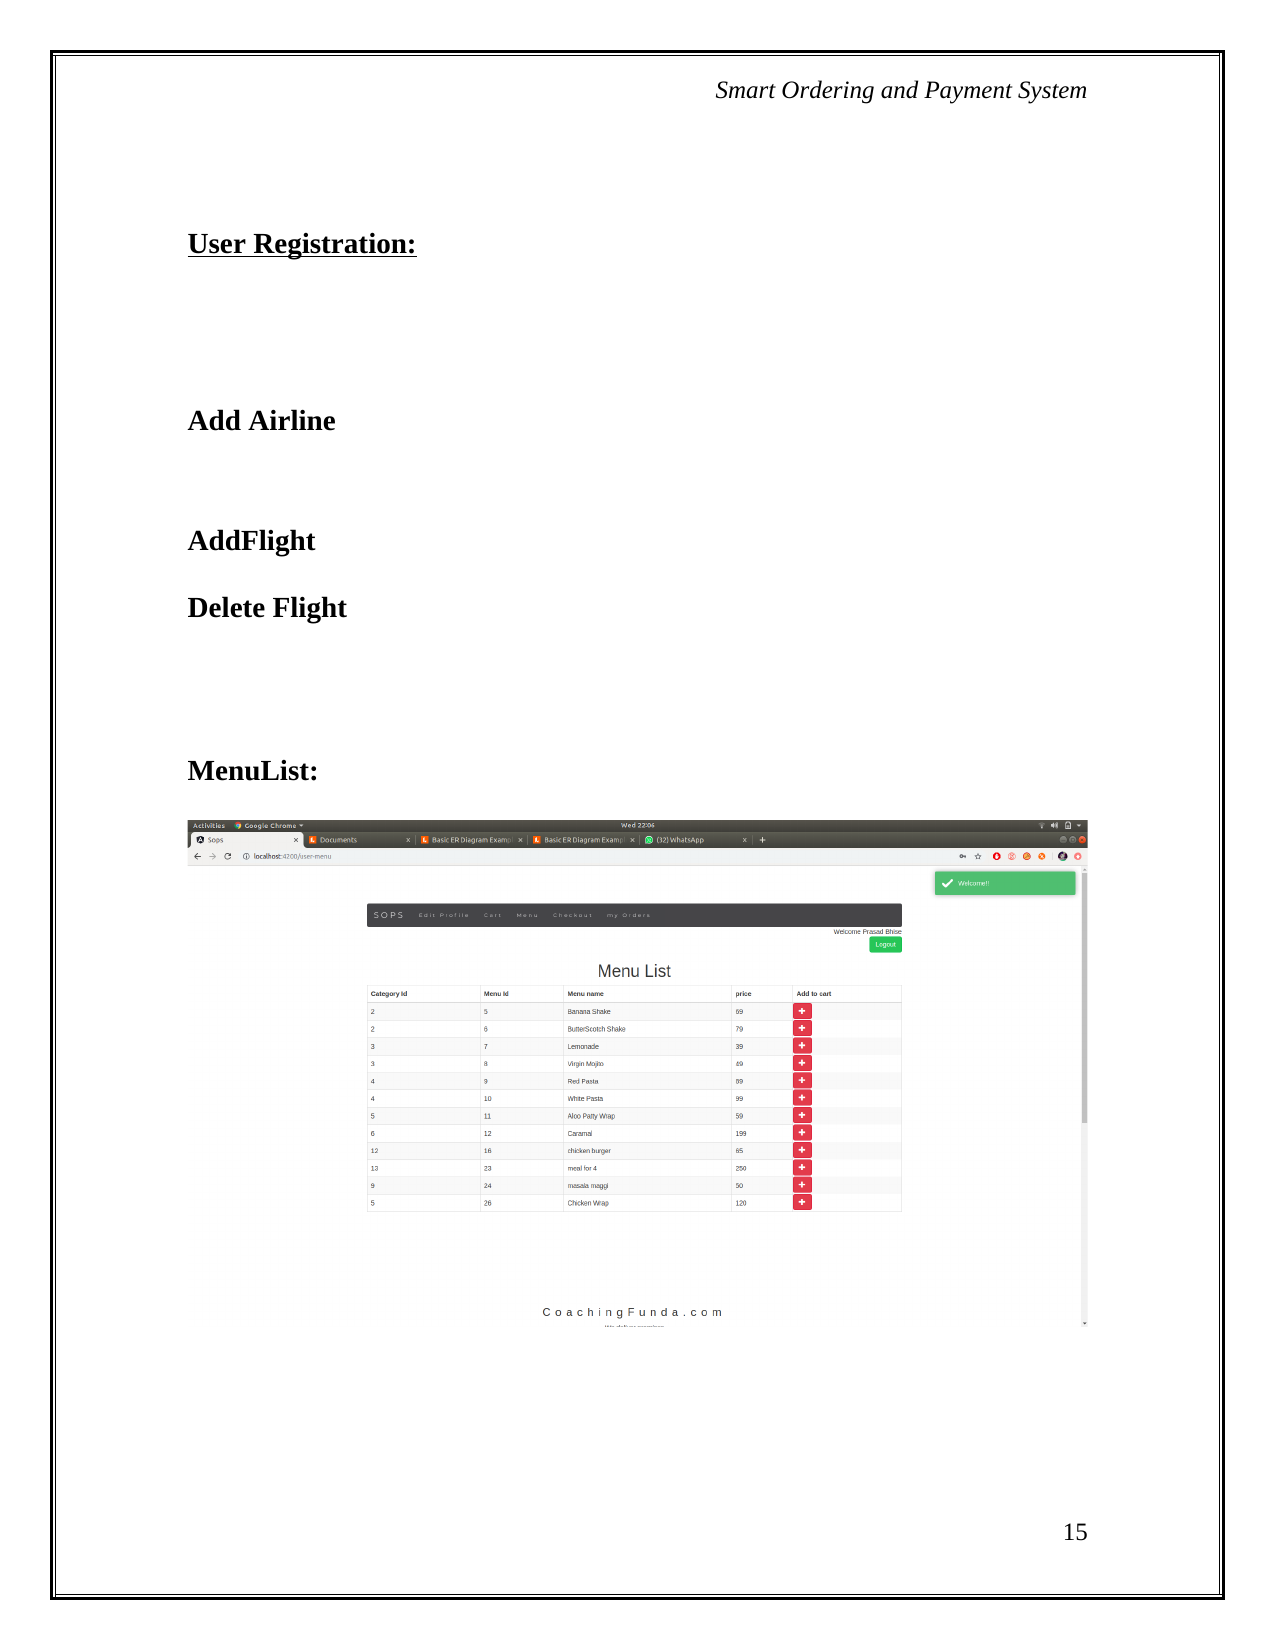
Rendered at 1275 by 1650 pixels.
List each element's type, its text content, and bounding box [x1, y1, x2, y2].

text MenuList: [187, 753, 1087, 786]
text Delete Flight [187, 590, 1087, 623]
text AddFlight [187, 523, 1087, 556]
text Add Airline [187, 403, 1087, 437]
title User Registration: [187, 227, 1087, 260]
picture [187, 820, 1088, 1327]
